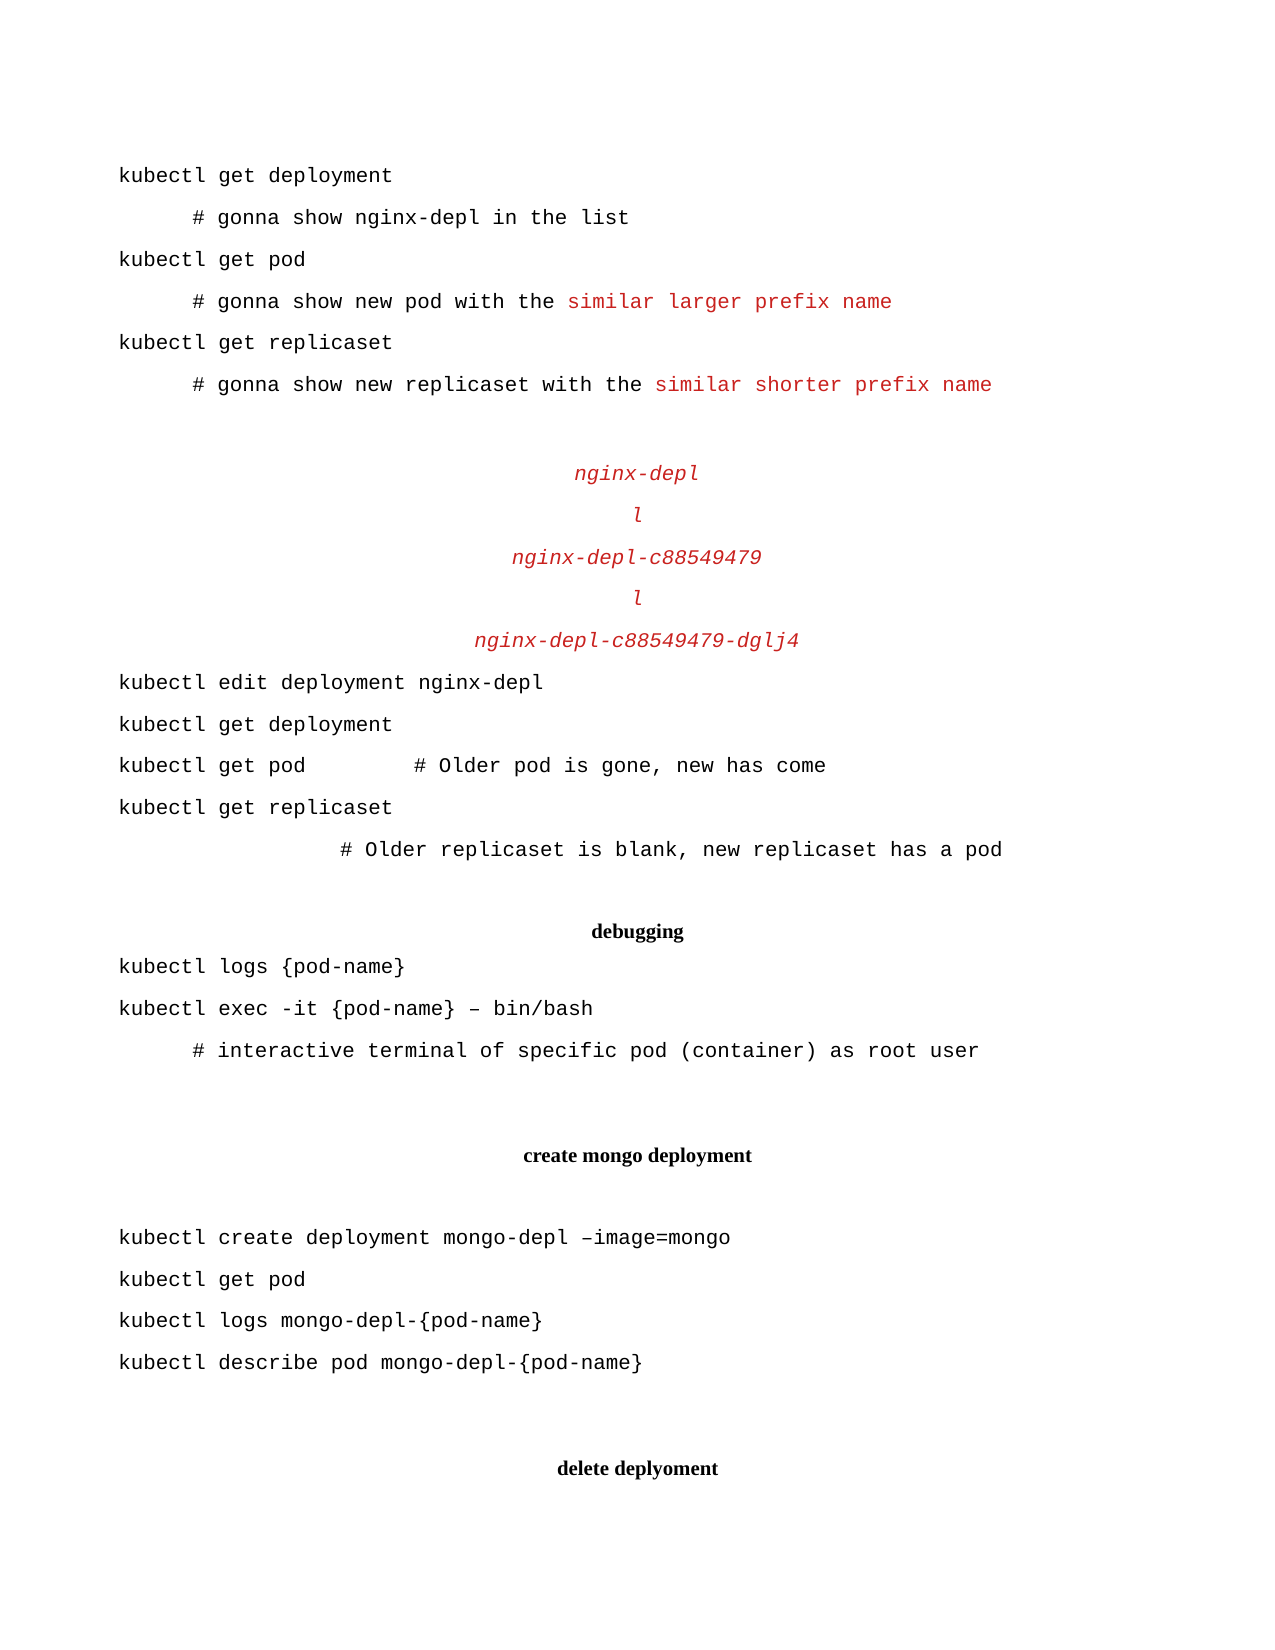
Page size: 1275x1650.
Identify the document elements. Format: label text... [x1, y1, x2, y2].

subtitle create mongo deployment [118, 1143, 1157, 1167]
text kubectl edit deployment nginx-depl [118, 672, 1157, 696]
text # gonna show nginx-depl in the list [118, 207, 1157, 231]
text kubectl get pod # Older pod is gone, new has come [118, 756, 1157, 779]
text kubectl get deployment [118, 714, 1157, 737]
text l [118, 505, 1157, 528]
text kubectl get pod [118, 249, 1157, 272]
subtitle delete deplyoment [118, 1456, 1157, 1480]
text l [118, 588, 1157, 612]
text kubectl logs mongo-depl-{pod-name} [118, 1310, 1157, 1334]
text kubectl logs {pod-name} [118, 956, 1157, 980]
text kubectl exec -it {pod-name} – bin/bash [118, 998, 1157, 1021]
text # Older replicaset is blank, new replicaset has a pod [118, 839, 1157, 863]
text kubectl get replicaset [118, 332, 1157, 356]
text kubectl get pod [118, 1269, 1157, 1292]
text nginx-depl-c88549479 [118, 547, 1157, 570]
text # gonna show new pod with the similar larger prefix name [118, 291, 1157, 314]
subtitle debugging [118, 919, 1157, 943]
text # interactive terminal of specific pod (container) as root user [118, 1039, 1157, 1063]
text kubectl create deployment mongo-depl –image=mongo [118, 1227, 1157, 1251]
text nginx-depl-c88549479-dglj4 [118, 630, 1157, 654]
text kubectl get deployment [118, 165, 1157, 189]
text kubectl describe pod mongo-depl-{pod-name} [118, 1352, 1157, 1376]
text # gonna show new replicaset with the similar shorter prefix name [118, 374, 1157, 398]
text nginx-depl [118, 463, 1157, 487]
text kubectl get replicaset [118, 797, 1157, 821]
